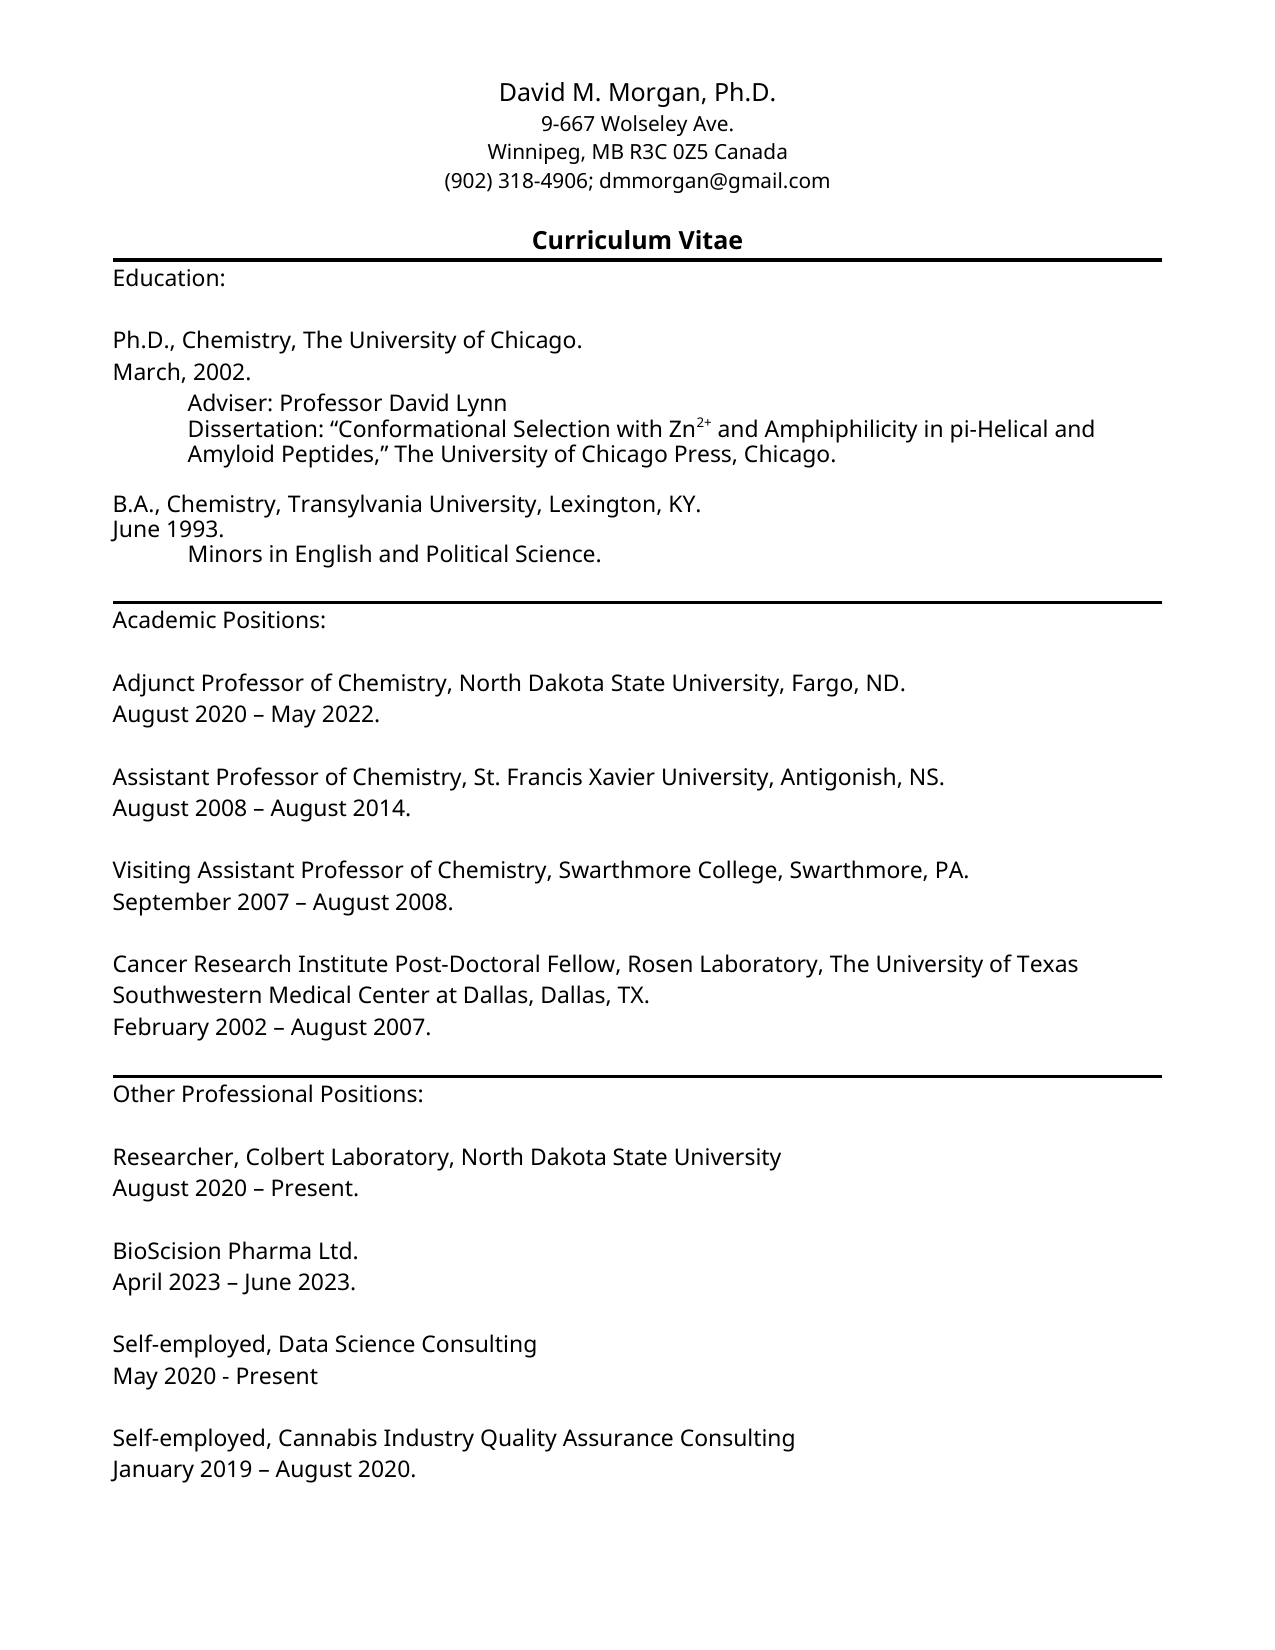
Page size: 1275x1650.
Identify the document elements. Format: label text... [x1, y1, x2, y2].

text March, 2002. [112, 355, 1162, 387]
text August 2020 – May 2022. [112, 698, 1162, 729]
text May 2020 - Present [112, 1359, 1162, 1391]
text B.A., Chemistry, Transylvania University, Lexington, KY. [112, 493, 1162, 518]
text September 2007 – August 2008. [112, 886, 1162, 917]
text Curriculum Vitae [112, 222, 1162, 262]
text Assistant Professor of Chemistry, St. Francis Xavier University, Antigonish, NS. [112, 761, 1162, 792]
text Minors in English and Political Science. [112, 543, 1162, 568]
text April 2023 – June 2023. [112, 1266, 1162, 1297]
text Adjunct Professor of Chemistry, North Dakota State University, Fargo, ND. [112, 667, 1162, 698]
text Researcher, Colbert Laboratory, North Dakota State University [112, 1141, 1162, 1172]
text August 2008 – August 2014. [112, 792, 1162, 823]
text Cancer Research Institute Post-Doctoral Fellow, Rosen Laboratory, The University of Texas Southwestern Medical Center at Dallas, Dallas, TX. [112, 948, 1162, 1011]
text June 1993. [112, 518, 1162, 543]
text Ph.D., Chemistry, The University of Chicago. [112, 324, 1162, 355]
text Visiting Assistant Professor of Chemistry, Swarthmore College, Swarthmore, PA. [112, 854, 1162, 886]
text Self-employed, Cannabis Industry Quality Assurance Consulting [112, 1422, 1162, 1453]
text Self-employed, Data Science Consulting [112, 1328, 1162, 1359]
text Adviser: Professor David Lynn [112, 387, 1162, 418]
text February 2002 – August 2007. [112, 1011, 1162, 1042]
text Education: [112, 262, 1162, 293]
text Academic Positions: [112, 604, 1162, 636]
text BioScision Pharma Ltd. [112, 1234, 1162, 1266]
text Dissertation: “Conformational Selection with Zn2+ and Amphiphilicity in pi-Helical and Amyloid Peptides,” The University of Chicago Press, Chicago. [187, 418, 1162, 468]
text January 2019 – August 2020. [112, 1453, 1162, 1484]
text Other Professional Positions: [112, 1078, 1162, 1109]
text August 2020 – Present. [112, 1172, 1162, 1203]
